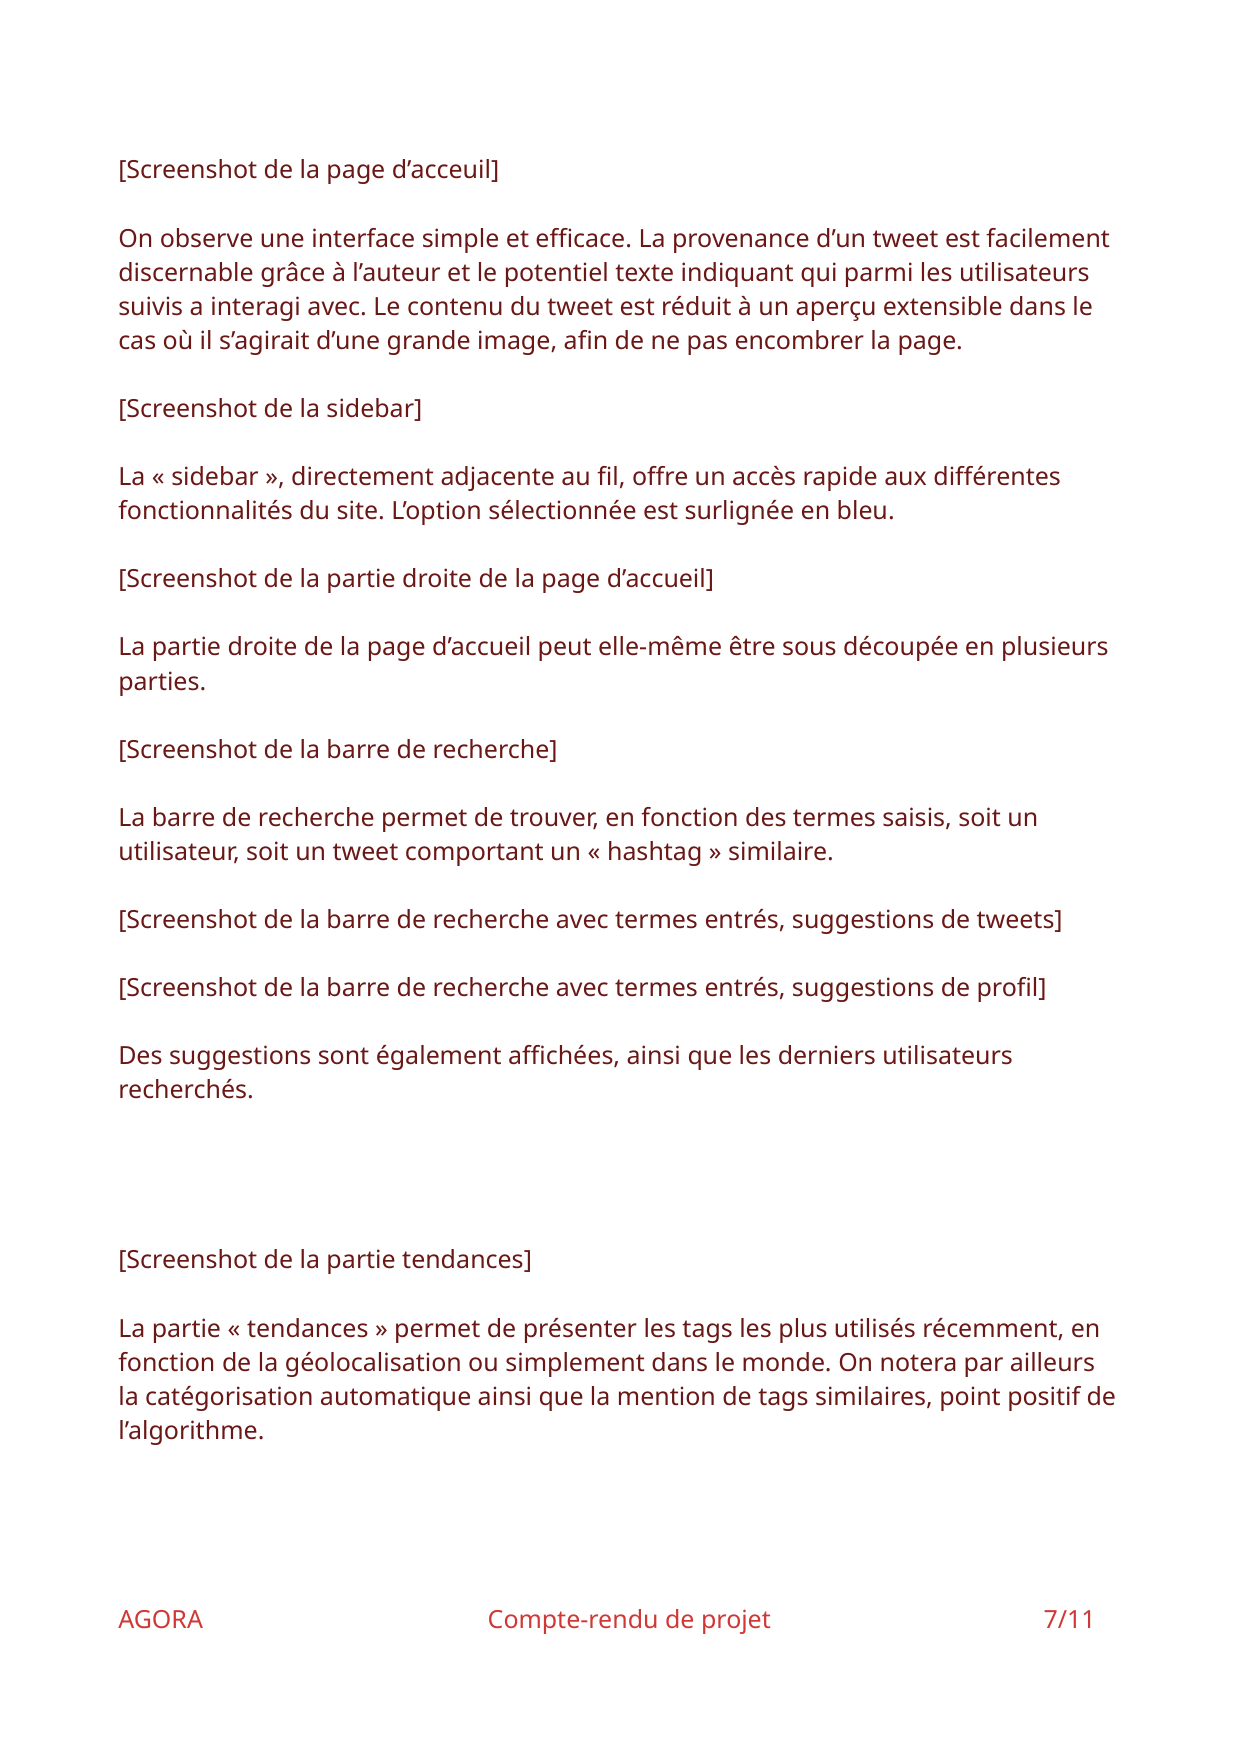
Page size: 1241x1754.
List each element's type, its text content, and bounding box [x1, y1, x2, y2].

text Des suggestions sont également affichées, ainsi que les derniers utilisateurs recherchés. [118, 1038, 1122, 1106]
text [Screenshot de la barre de recherche avec termes entrés, suggestions de tweets] [118, 902, 1122, 936]
text [Screenshot de la partie droite de la page d’accueil] [118, 561, 1122, 595]
text La barre de recherche permet de trouver, en fonction des termes saisis, soit un utilisateur, soit un tweet comportant un « hashtag » similaire. [118, 799, 1122, 867]
text [Screenshot de la barre de recherche avec termes entrés, suggestions de profil] [118, 970, 1122, 1004]
text On observe une interface simple et efficace. La provenance d’un tweet est facilement discernable grâce à l’auteur et le potentiel texte indiquant qui parmi les utilisateurs suivis a interagi avec. Le contenu du tweet est réduit à un aperçu extensible dans le cas où il s’agirait d’une grande image, afin de ne pas encombrer la page. [118, 220, 1122, 357]
text La « sidebar », directement adjacente au fil, offre un accès rapide aux différentes fonctionnalités du site. L’option sélectionnée est surlignée en bleu. [118, 459, 1122, 527]
text [Screenshot de la page d’acceuil] [118, 152, 1122, 186]
text La partie « tendances » permet de présenter les tags les plus utilisés récemment, en fonction de la géolocalisation ou simplement dans le monde. On notera par ailleurs la catégorisation automatique ainsi que la mention de tags similaires, point positif de l’algorithme. [118, 1310, 1122, 1447]
text [Screenshot de la barre de recherche] [118, 731, 1122, 765]
text [Screenshot de la sidebar] [118, 391, 1122, 425]
text La partie droite de la page d’accueil peut elle-même être sous découpée en plusieurs parties. [118, 629, 1122, 697]
text [Screenshot de la partie tendances] [118, 1242, 1122, 1276]
